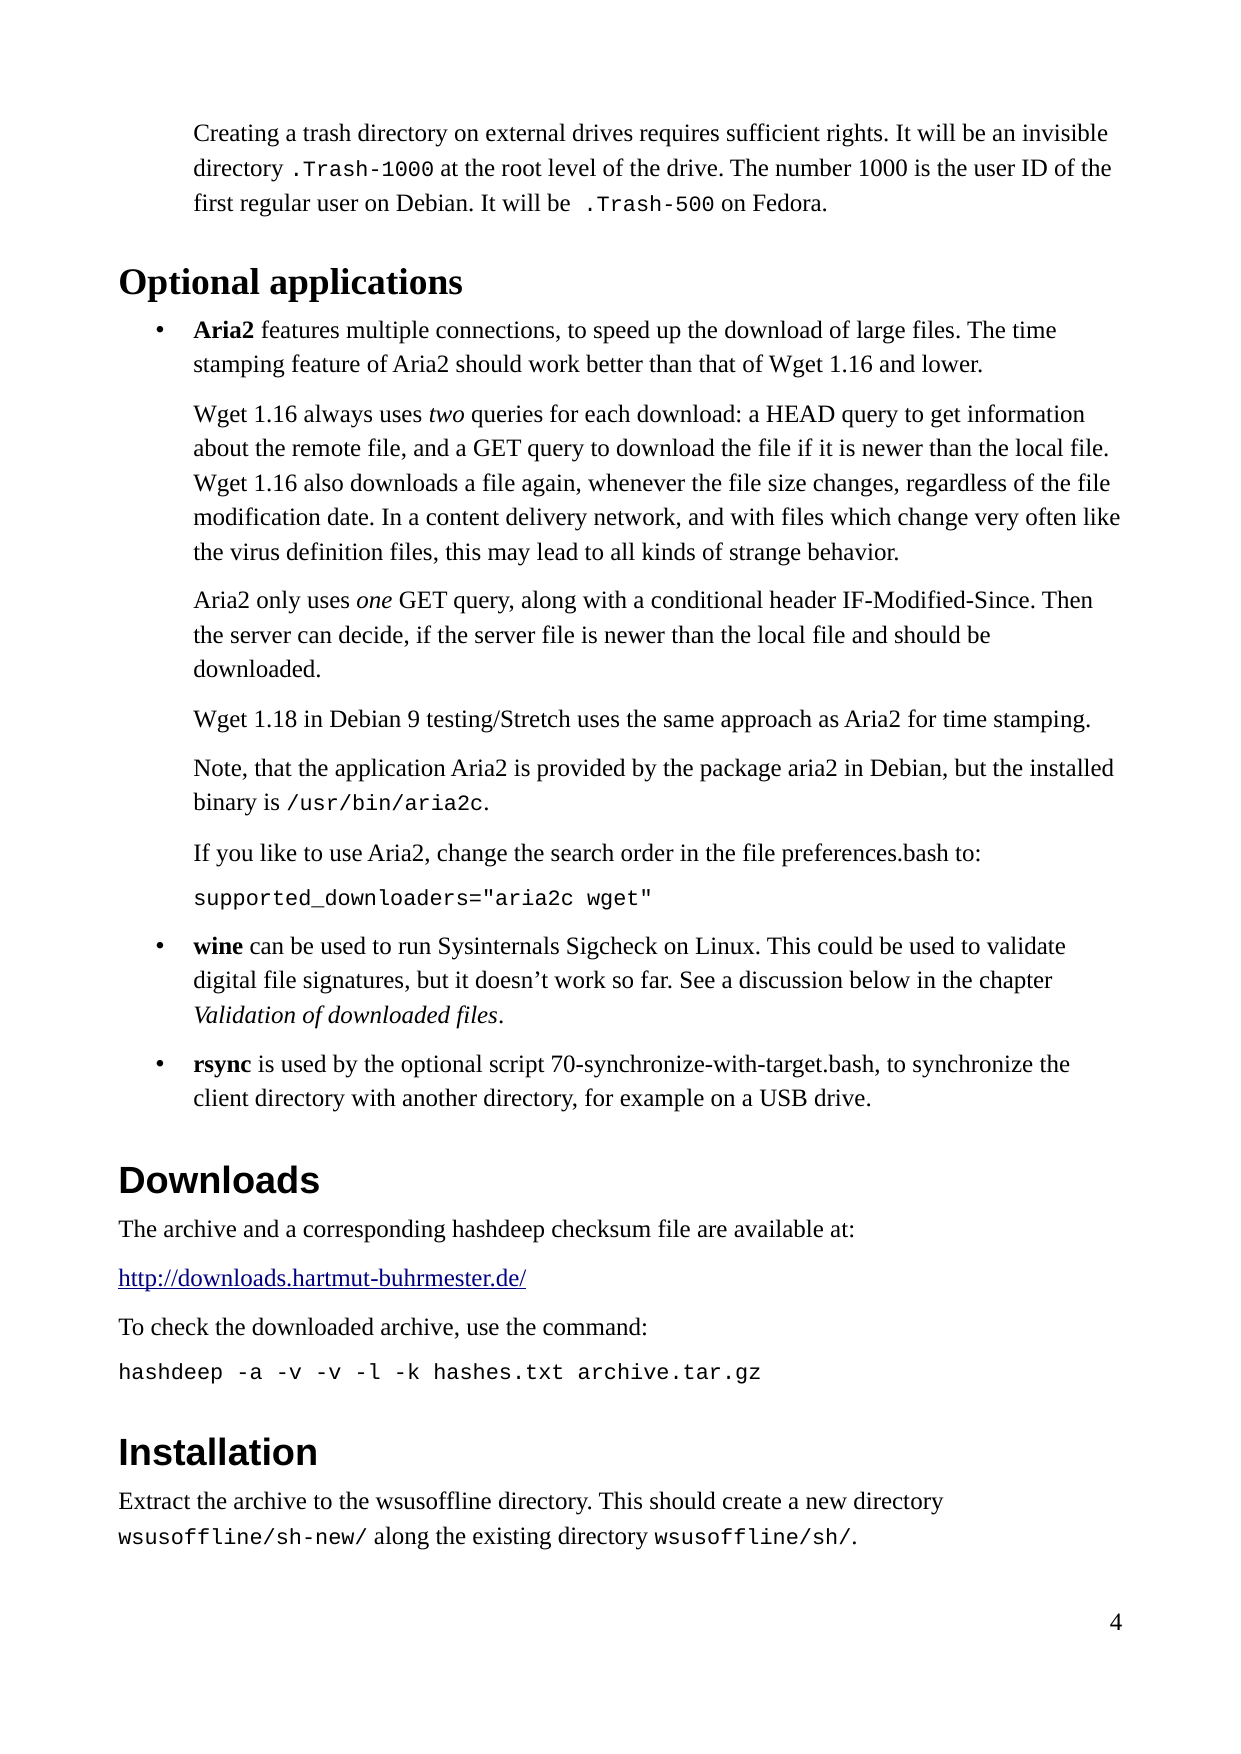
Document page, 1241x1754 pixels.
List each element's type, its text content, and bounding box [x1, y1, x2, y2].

text Extract the archive to the wsusoffline directory. This should create a new directory wsusoffline/sh-new/ along the existing directory wsusoffline/sh/. [118, 1486, 1122, 1551]
list Aria2 only uses one GET query, along with a conditional header IF-Modified-Since. Then the server can decide, if the server file is newer than the local file and should be downloaded. [156, 586, 1122, 683]
list Creating a trash directory on external drives requires sufficient rights. It will be an invisible directory .Trash-1000 at the root level of the drive. The number 1000 is the user ID of the first regular user on Debian. It will be .Trash-500 on Fedora. [156, 118, 1122, 218]
subtitle Downloads [118, 1157, 1122, 1201]
text The archive and a corresponding hashdeep checksum file are available at: [118, 1214, 1122, 1242]
text To check the downloaded archive, use the command: [118, 1312, 1122, 1341]
text hashdeep -a -v -v -l -k hashes.txt archive.tar.gz [118, 1361, 1122, 1386]
list Note, that the application Aria2 is provided by the package aria2 in Debian, but the installed binary is /usr/bin/aria2c. [156, 753, 1122, 817]
list wine can be used to run Sysinternals Sigcheck on Linux. This could be used to validate digital file signatures, but it doesn’t work so far. See a discussion below in the chapter Validation of downloaded files. [156, 931, 1122, 1029]
list If you like to use Aria2, change the search order in the file preferences.bash to: [156, 838, 1122, 866]
list Wget 1.16 always uses two queries for each download: a HEAD query to get information about the remote file, and a GET query to download the file if it is newer than the local file. Wget 1.16 also downloads a file again, whenever the file size changes, regardless of the file modification date. In a content delivery network, and with files which change very often like the virus definition files, this may lead to all kinds of strange behavior. [156, 399, 1122, 565]
subtitle Installation [118, 1430, 1122, 1474]
list Aria2 features multiple connections, to speed up the download of large files. The time stamping feature of Aria2 should work better than that of Wget 1.16 and lower. [156, 315, 1122, 378]
subtitle Optional applications [118, 259, 1122, 303]
list rsync is used by the optional script 70-synchronize-with-target.bash, to synchronize the client directory with another directory, for example on a USB drive. [156, 1049, 1122, 1112]
text http://downloads.hartmut-buhrmester.de/ [118, 1263, 1122, 1291]
list supported_downloaders="aria2c wget" [156, 887, 1122, 911]
list Wget 1.18 in Debian 9 testing/Stretch uses the same approach as Aria2 for time stamping. [156, 704, 1122, 732]
